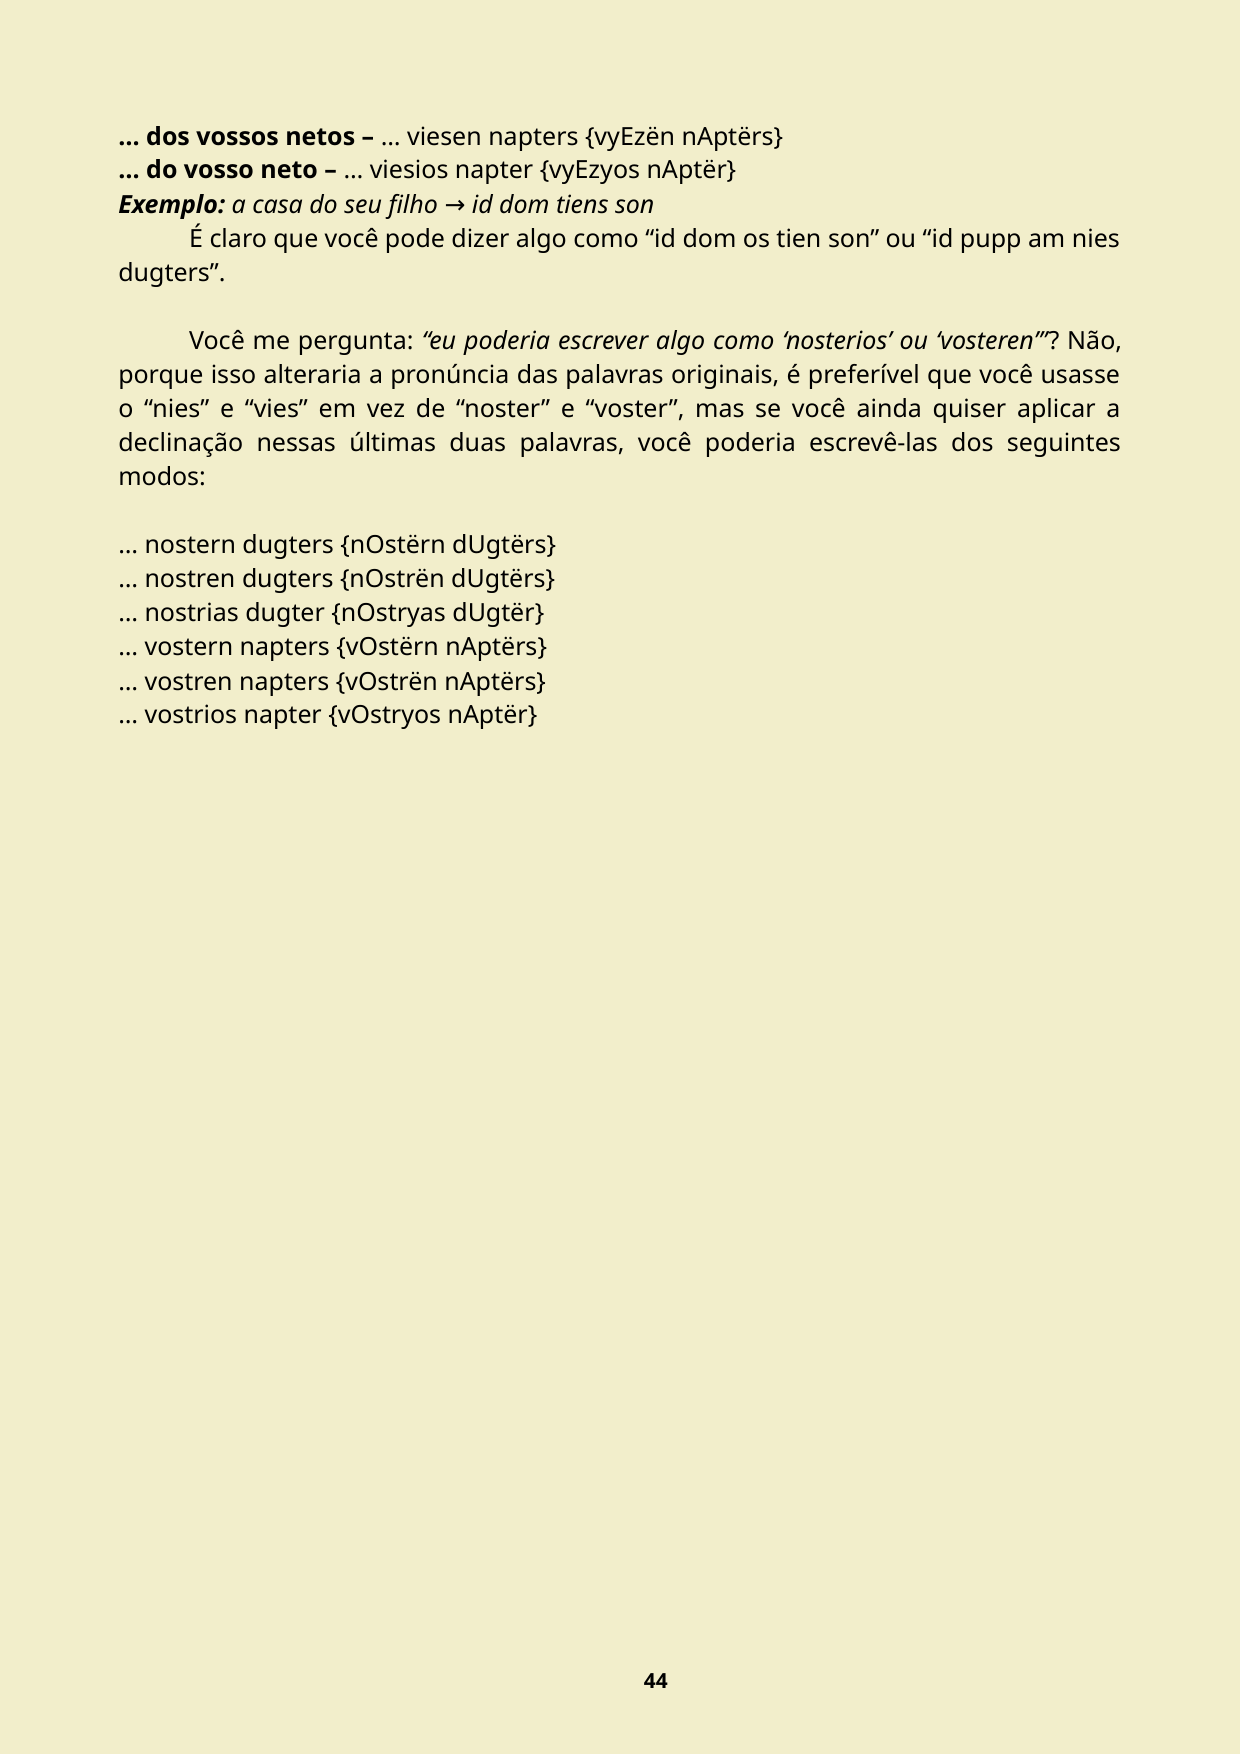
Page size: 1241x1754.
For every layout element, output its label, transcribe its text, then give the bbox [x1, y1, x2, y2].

text … vostren napters {vOstrën nAptërs} [118, 663, 1122, 697]
text Exemplo: a casa do seu filho → id dom tiens son [118, 186, 1122, 220]
text … nostren dugters {nOstrën dUgtërs} [118, 561, 1122, 595]
text … dos vossos netos – … viesen napters {vyEzën nAptërs} [118, 118, 1122, 152]
text … do vosso neto – … viesios napter {vyEzyos nAptër} [118, 152, 1122, 186]
text … vostrios napter {vOstryos nAptër} [118, 697, 1122, 731]
text Você me pergunta: “eu poderia escrever algo como ‘nosterios’ ou ‘vosteren’”? Não, porque isso alteraria a pronúncia das palavras originais, é preferível que você usasse o “nies” e “vies” em vez de “noster” e “voster”, mas se você ainda quiser aplicar a declinação nessas últimas duas palavras, você poderia escrevê-las dos seguintes modos: [118, 322, 1122, 493]
text … vostern napters {vOstërn nAptërs} [118, 629, 1122, 663]
text É claro que você pode dizer algo como “id dom os tien son” ou “id pupp am nies dugters”. [118, 220, 1122, 288]
text … nostern dugters {nOstërn dUgtërs} [118, 527, 1122, 561]
text … nostrias dugter {nOstryas dUgtër} [118, 595, 1122, 629]
